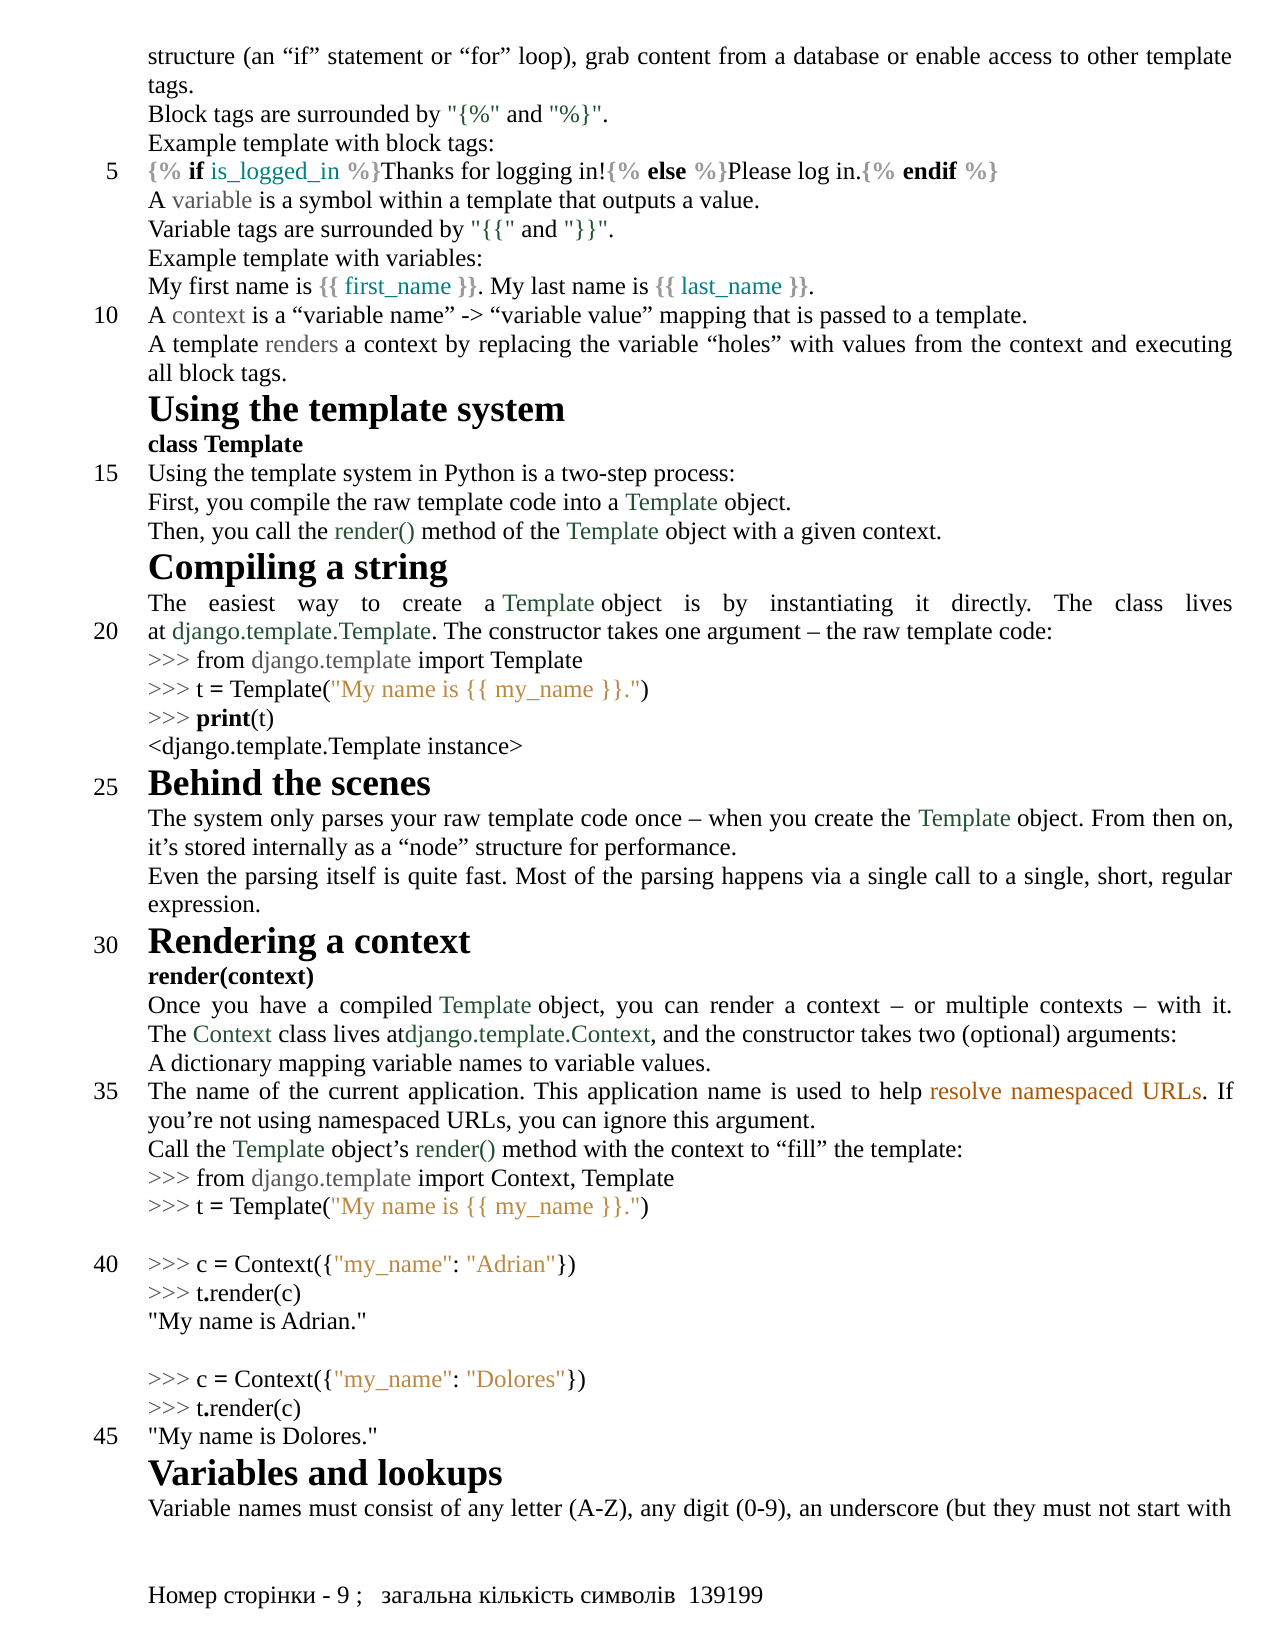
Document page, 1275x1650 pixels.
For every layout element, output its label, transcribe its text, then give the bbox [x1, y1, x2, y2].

subtitle Variables and lookups [148, 1450, 1234, 1493]
text class Template [148, 429, 1234, 458]
text render(context) [148, 961, 1234, 990]
subtitle Compiling a string [148, 544, 1234, 588]
text Block tags are surrounded by "{%" and "%}". [148, 99, 1234, 128]
text "My name is Dolores." [148, 1421, 1234, 1450]
text A context is a “variable name” -> “variable value” mapping that is passed to a template. [148, 300, 1234, 329]
subtitle Behind the scenes [148, 760, 1234, 803]
text First, you compile the raw template code into a Template object. [148, 487, 1234, 516]
text Using the template system in Python is a two-step process: [148, 458, 1234, 487]
subtitle Rendering a context [148, 918, 1234, 961]
text My first name is {{ first_name }}. My last name is {{ last_name }}. [148, 271, 1234, 300]
text structure (an “if” statement or “for” loop), grab content from a database or enable access to other template tags. [148, 41, 1234, 99]
text >>> t.render(c) [148, 1393, 1234, 1421]
text Once you have a compiled Template object, you can render a context – or multiple contexts – with it. The Context class lives atdjango.template.Context, and the constructor takes two (optional) arguments: [148, 990, 1234, 1048]
text Then, you call the render() method of the Template object with a given context. [148, 516, 1234, 544]
text A template renders a context by replacing the variable “holes” with values from the context and executing all block tags. [148, 329, 1234, 386]
text >>> c = Context({"my_name": "Adrian"}) [148, 1249, 1234, 1278]
text Example template with block tags: [148, 128, 1234, 156]
text >>> t = Template("My name is {{ my_name }}.") [148, 1191, 1234, 1220]
text >>> c = Context({"my_name": "Dolores"}) [148, 1364, 1234, 1393]
text <django.template.Template instance> [148, 731, 1234, 760]
text >>> t.render(c) [148, 1278, 1234, 1306]
text "My name is Adrian." [148, 1306, 1234, 1335]
text >>> from django.template import Context, Template [148, 1163, 1234, 1191]
text The easiest way to create a Template object is by instantiating it directly. The class lives at django.template.Template. The constructor takes one argument – the raw template code: [148, 588, 1234, 645]
text Example template with variables: [148, 243, 1234, 271]
text A variable is a symbol within a template that outputs a value. [148, 185, 1234, 214]
text The name of the current application. This application name is used to help resolve namespaced URLs. If you’re not using namespaced URLs, you can ignore this argument. [148, 1076, 1234, 1134]
subtitle Using the template system [148, 386, 1234, 429]
text >>> print(t) [148, 703, 1234, 731]
text The system only parses your raw template code once – when you create the Template object. From then on, it’s stored internally as a “node” structure for performance. [148, 803, 1234, 861]
text >>> t = Template("My name is {{ my_name }}.") [148, 674, 1234, 703]
text Even the parsing itself is quite fast. Most of the parsing happens via a single call to a single, short, regular expression. [148, 861, 1234, 918]
text {% if is_logged_in %}Thanks for logging in!{% else %}Please log in.{% endif %} [148, 156, 1234, 185]
text A dictionary mapping variable names to variable values. [148, 1048, 1234, 1076]
text >>> from django.template import Template [148, 645, 1234, 674]
text Call the Template object’s render() method with the context to “fill” the template: [148, 1134, 1234, 1163]
text Variable names must consist of any letter (A-Z), any digit (0-9), an underscore (but they must not start with [148, 1493, 1234, 1522]
text Variable tags are surrounded by "{{" and "}}". [148, 214, 1234, 243]
